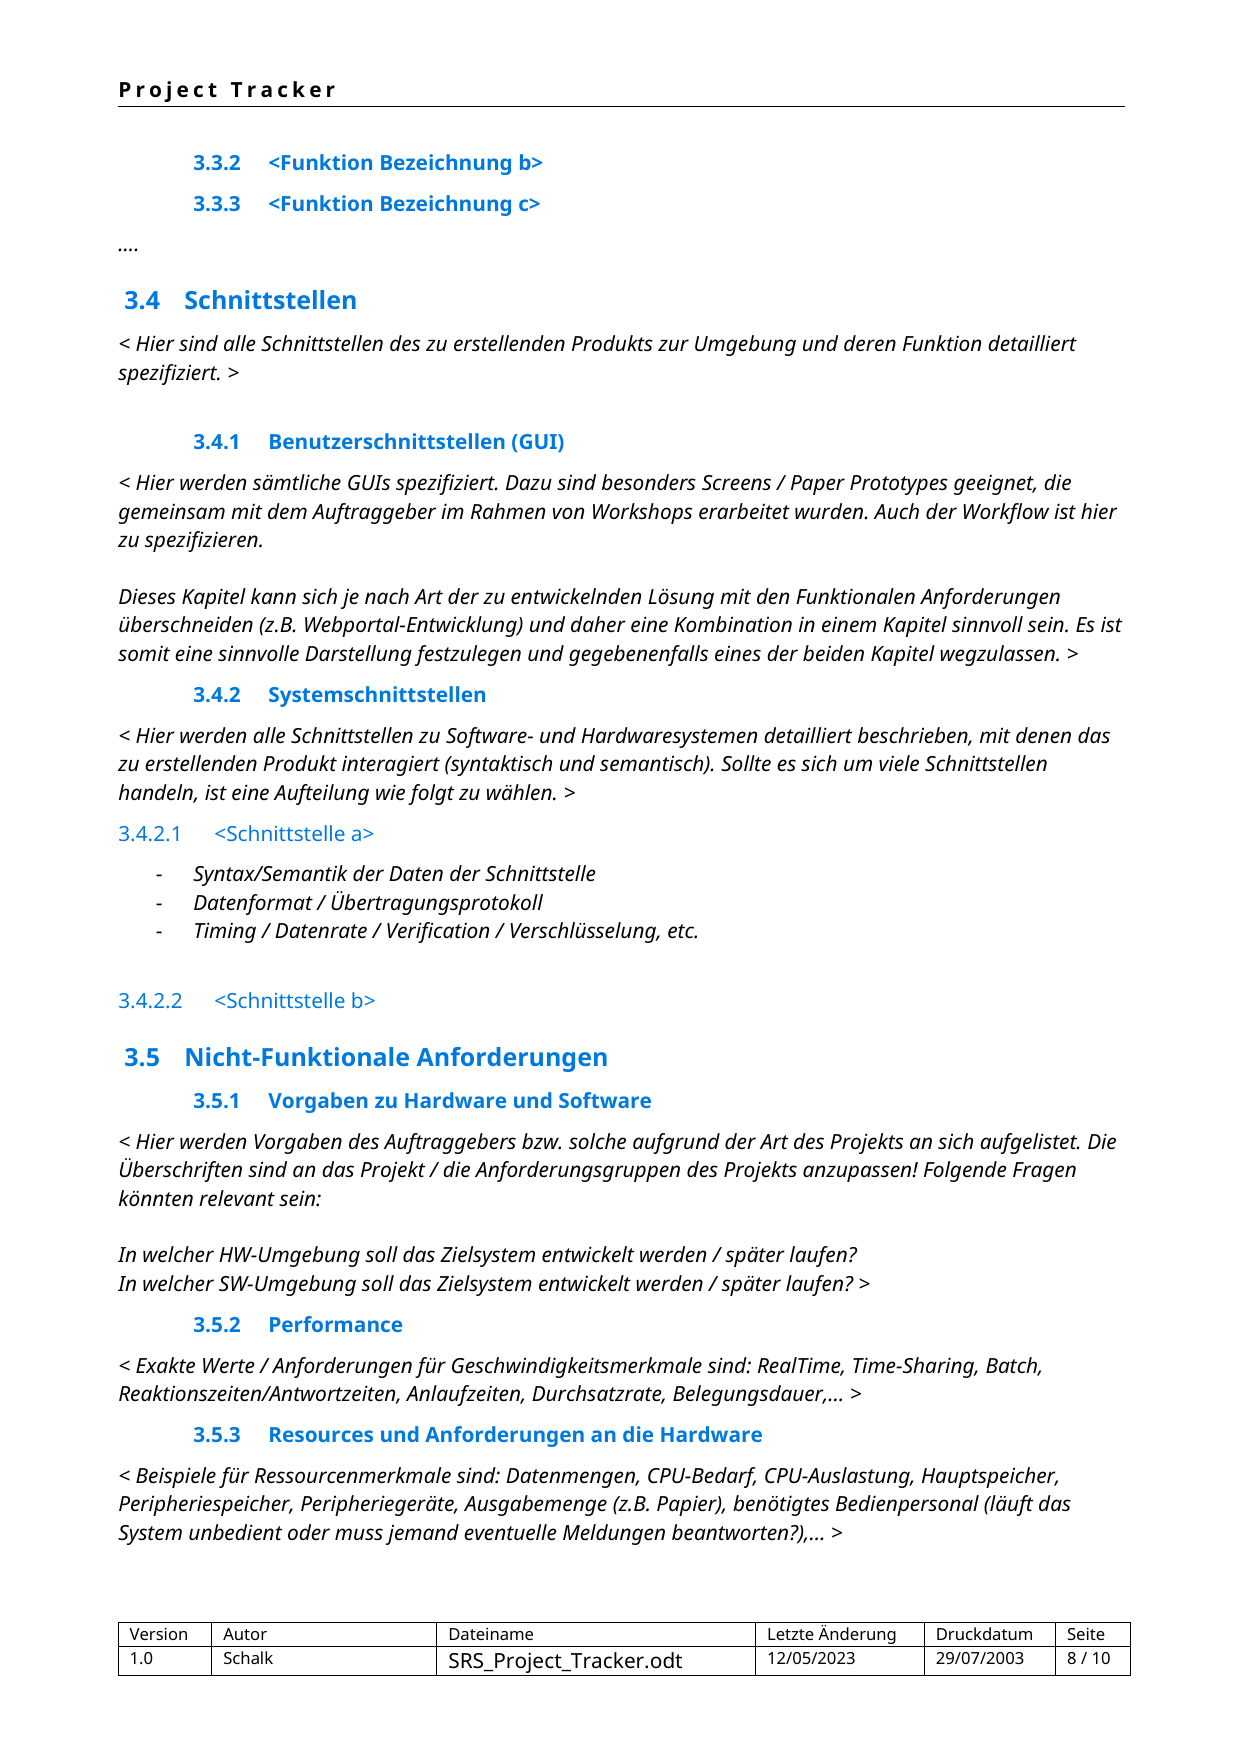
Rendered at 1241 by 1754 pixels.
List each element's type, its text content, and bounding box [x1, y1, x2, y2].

text .... [118, 229, 1125, 258]
list Datenformat / Übertragungsprotokoll [156, 888, 1125, 916]
text < Hier werden sämtliche GUIs spezifiziert. Dazu sind besonders Screens / Paper Prototypes geeignet, die gemeinsam mit dem Auftraggeber im Rahmen von Workshops erarbeitet wurden. Auch der Workflow ist hier zu spezifizieren. [118, 468, 1125, 554]
text < Hier werden alle Schnittstellen zu Software- und Hardwaresystemen detailliert beschrieben, mit denen das zu erstellenden Produkt interagiert (syntaktisch und semantisch). Sollte es sich um viele Schnittstellen handeln, ist eine Aufteilung wie folgt zu wählen. > [118, 721, 1125, 806]
list Timing / Datenrate / Verification / Verschlüsselung, etc. [156, 916, 1125, 945]
subtitle <Schnittstelle b> [118, 986, 1125, 1014]
text < Hier werden Vorgaben des Auftraggebers bzw. solche aufgrund der Art des Projekts an sich aufgelistet. Die Überschriften sind an das Projekt / die Anforderungsgruppen des Projekts anzupassen! Folgende Fragen könnten relevant sein: [118, 1127, 1125, 1212]
subtitle Resources und Anforderungen an die Hardware [193, 1420, 1125, 1449]
subtitle Performance [193, 1310, 1125, 1338]
text < Beispiele für Ressourcenmerkmale sind: Datenmengen, CPU-Bedarf, CPU-Auslastung, Hauptspeicher, Peripheriespeicher, Peripheriegeräte, Ausgabemenge (z.B. Papier), benötigtes Bedienpersonal (läuft das System unbedient oder muss jemand eventuelle Meldungen beantworten?),… > [118, 1461, 1125, 1546]
subtitle Benutzerschnittstellen (GUI) [193, 427, 1125, 456]
text In welcher HW-Umgebung soll das Zielsystem entwickelt werden / später laufen? [118, 1241, 1125, 1269]
subtitle Systemschnittstellen [193, 680, 1125, 708]
text In welcher SW-Umgebung soll das Zielsystem entwickelt werden / später laufen? > [118, 1269, 1125, 1297]
subtitle Vorgaben zu Hardware und Software [193, 1086, 1125, 1114]
subtitle Nicht-Funktionale Anforderungen [124, 1039, 1125, 1073]
subtitle Schnittstellen [124, 283, 1125, 317]
subtitle <Funktion Bezeichnung b> [193, 148, 1125, 176]
text < Hier sind alle Schnittstellen des zu erstellenden Produkts zur Umgebung und deren Funktion detailliert spezifiziert. > [118, 329, 1125, 386]
subtitle <Funktion Bezeichnung c> [193, 189, 1125, 217]
text Dieses Kapitel kann sich je nach Art der zu entwickelnden Lösung mit den Funktionalen Anforderungen überschneiden (z.B. Webportal-Entwicklung) und daher eine Kombination in einem Kapitel sinnvoll sein. Es ist somit eine sinnvolle Darstellung festzulegen und gegebenenfalls eines der beiden Kapitel wegzulassen. > [118, 582, 1125, 667]
list Syntax/Semantik der Daten der Schnittstelle [156, 859, 1125, 888]
subtitle <Schnittstelle a> [118, 819, 1125, 847]
text < Exakte Werte / Anforderungen für Geschwindigkeitsmerkmale sind: RealTime, Time-Sharing, Batch, Reaktionszeiten/Antwortzeiten, Anlaufzeiten, Durchsatzrate, Belegungsdauer,… > [118, 1351, 1125, 1408]
